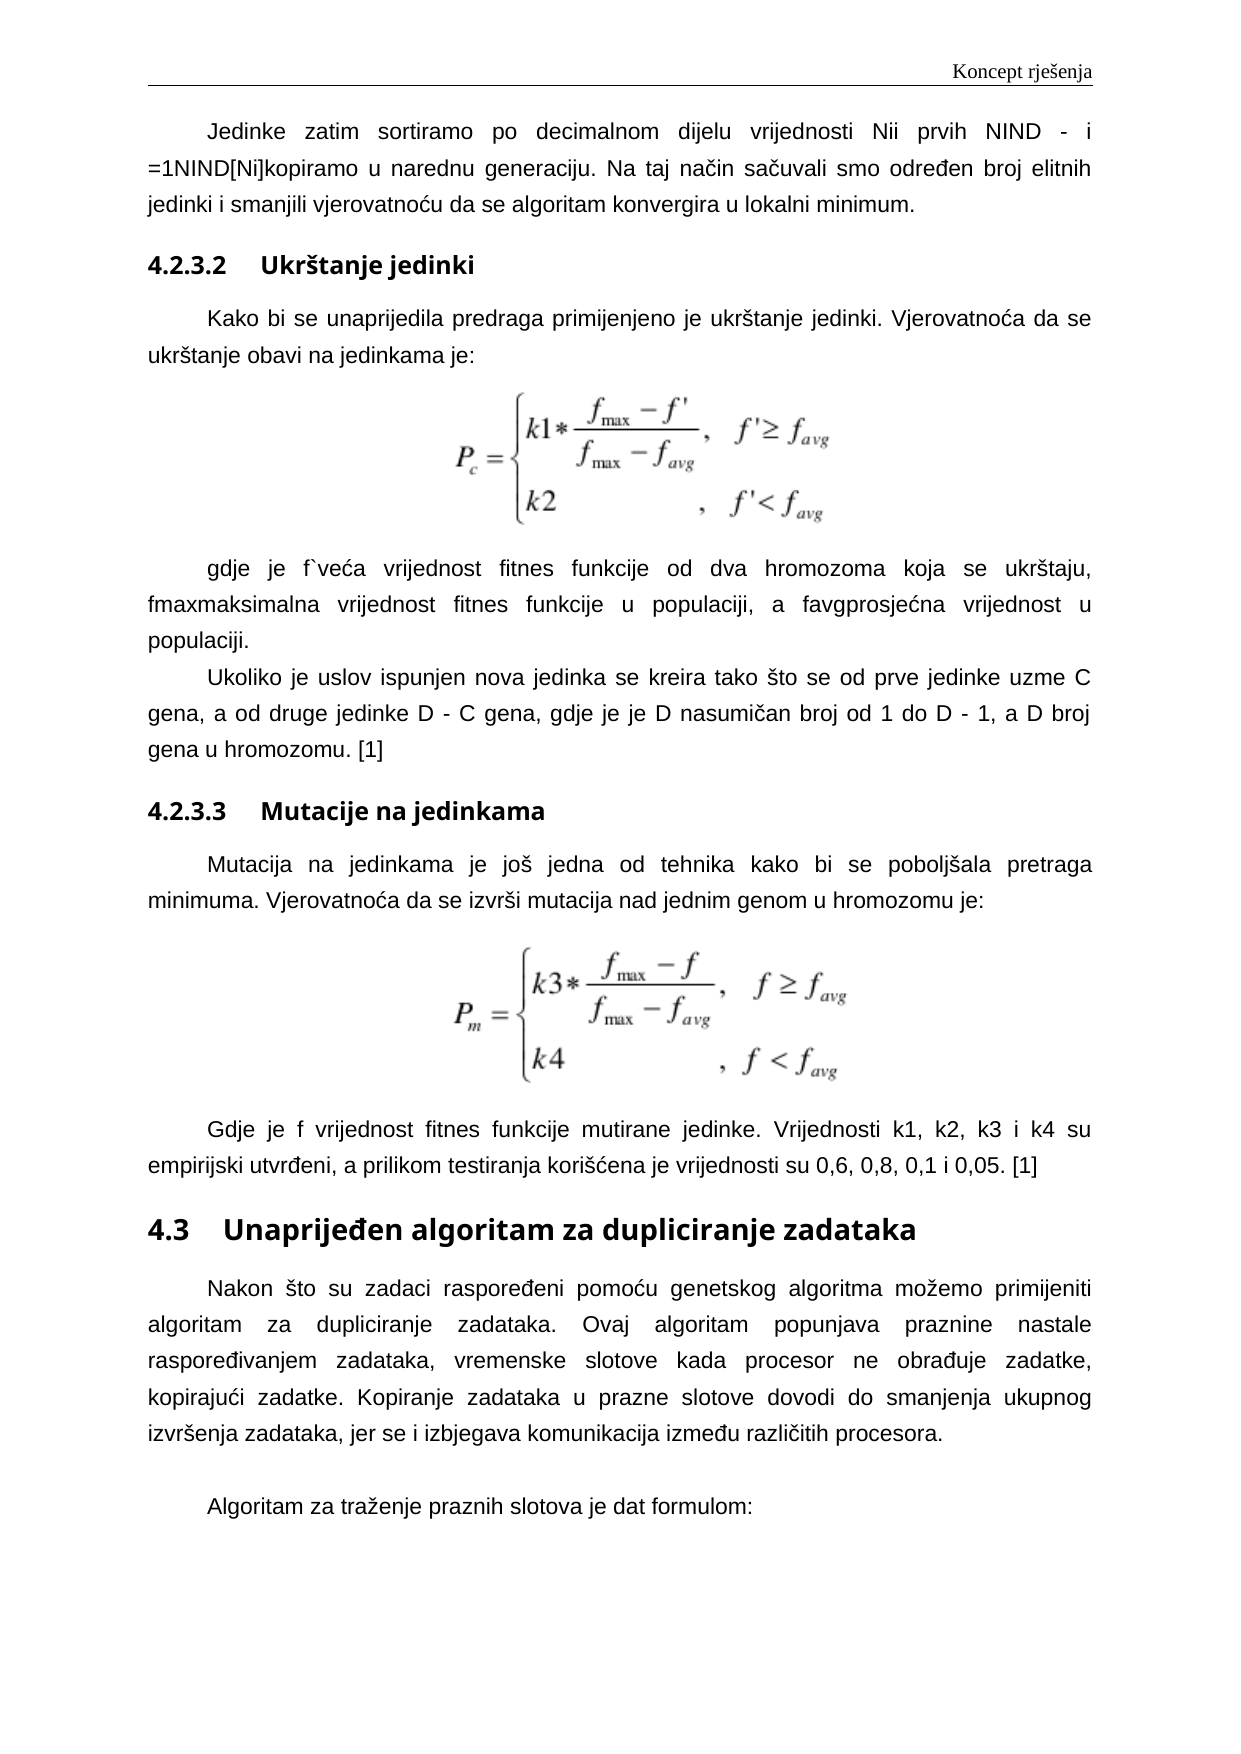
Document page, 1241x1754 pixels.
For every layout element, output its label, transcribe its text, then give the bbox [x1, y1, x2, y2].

subtitle Mutacije na jedinkama [148, 793, 1093, 827]
text Gdje je f vrijednost fitnes funkcije mutirane jedinke. Vrijednosti k1, k2, k3 i k4 su empirijski utvrđeni, a prilikom testiranja korišćena je vrijednosti su 0,6, 0,8, 0,1 i 0,05. [1] [148, 1116, 1093, 1178]
text Mutacija na jedinkama je još jedna od tehnika kako bi se poboljšala pretraga minimuma. Vjerovatnoća da se izvrši mutacija nad jednim genom u hromozomu je: [148, 851, 1093, 913]
subtitle Ukrštanje jedinki [148, 248, 1093, 282]
text Kako bi se unaprijedila predraga primijenjeno je ukrštanje jedinki. Vjerovatnoća da se ukrštanje obavi na jedinkama je: [148, 305, 1093, 368]
text Ukoliko je uslov ispunjen nova jedinka se kreira tako što se od prve jedinke uzme C gena, a od druge jedinke D - C gena, gdje je je D nasumičan broj od 1 do D - 1, a D broj gena u hromozomu. [1] [148, 663, 1093, 763]
picture [401, 378, 899, 544]
text Algoritam za traženje praznih slotova je dat formulom: [148, 1493, 1093, 1519]
text Jedinke zatim sortiramo po decimalnom dijelu vrijednosti Nii prvih NIND - i =1NIND[Ni]kopiramo u narednu generaciju. Na taj način sačuvali smo određen broj elitnih jedinki i smanjili vjerovatnoću da se algoritam konvergira u lokalni minimum. [148, 118, 1093, 217]
text Nakon što su zadaci raspoređeni pomoću genetskog algoritma možemo primijeniti algoritam za dupliciranje zadataka. Ovaj algoritam popunjava praznine nastale raspoređivanjem zadataka, vremenske slotove kada procesor ne obrađuje zadatke, kopirajući zadatke. Kopiranje zadataka u prazne slotove dovodi do smanjenja ukupnog izvršenja zadataka, jer se i izbjegava komunikacija između različitih procesora. [148, 1275, 1093, 1447]
subtitle Unaprijeđen algoritam za dupliciranje zadataka [148, 1209, 1093, 1249]
text gdje je f`veća vrijednost fitnes funkcije od dva hromozoma koja se ukrštaju, fmaxmaksimalna vrijednost fitnes funkcije u populaciji, a favgprosjećna vrijednost u populaciji. [148, 554, 1093, 653]
picture [404, 923, 895, 1105]
